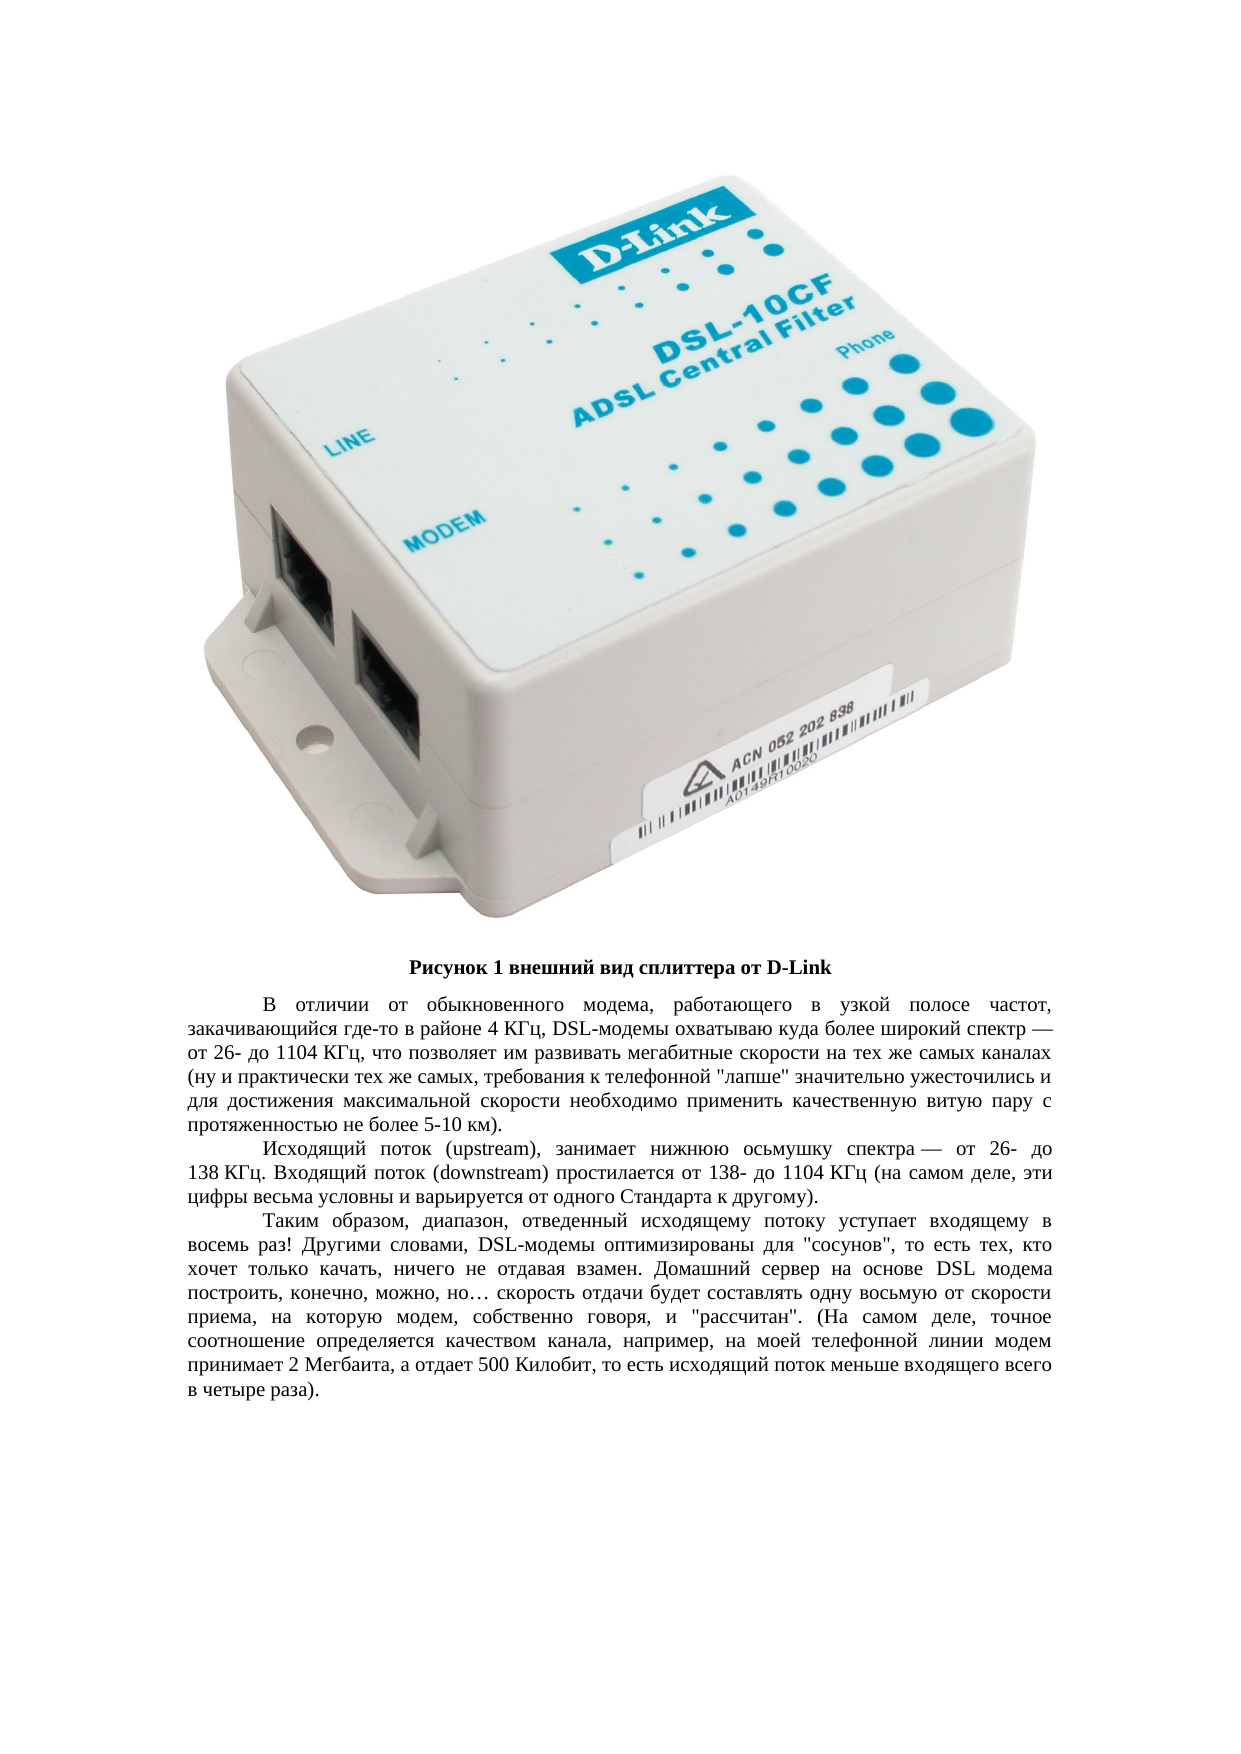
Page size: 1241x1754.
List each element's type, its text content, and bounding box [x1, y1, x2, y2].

text В отличии от обыкновенного модема, работающего в узкой полосе частот, закачивающийся где-то в районе 4 КГц, DSL-модемы охватываю куда более широкий спектр — от 26- до 1104 КГц, что позволяет им развивать мегабитные скорости на тех же самых каналах (ну и практически тех же самых, требования к телефонной "лапше" значительно ужесточились и для достижения максимальной скорости необходимо применить качественную витую пару с протяженностью не более 5-10 км). [187, 991, 1053, 1136]
text Исходящий поток (upstream), занимает нижнюю осьмушку спектра — от 26- до 138 КГц. Входящий поток (downstream) простилается от 138- до 1104 КГц (на самом деле, эти цифры весьма условны и варьируется от одного Стандарта к другому). [187, 1136, 1053, 1208]
picture [187, 150, 1052, 943]
text Таким образом, диапазон, отведенный исходящему потоку уступает входящему в восемь раз! Другими словами, DSL-модемы оптимизированы для "сосунов", то есть тех, кто хочет только качать, ничего не отдавая взамен. Домашний сервер на основе DSL модема построить, конечно, можно, но… скорость отдачи будет составлять одну восьмую от скорости приема, на которую модем, собственно говоря, и "рассчитан". (На самом деле, точное соотношение определяется качеством канала, например, на моей телефонной линии модем принимает 2 Мегбаита, а отдает 500 Килобит, то есть исходящий поток меньше входящего всего в четыре раза). [187, 1208, 1053, 1401]
text Рисунок 1 внешний вид сплиттера от D-Link [187, 955, 1053, 979]
